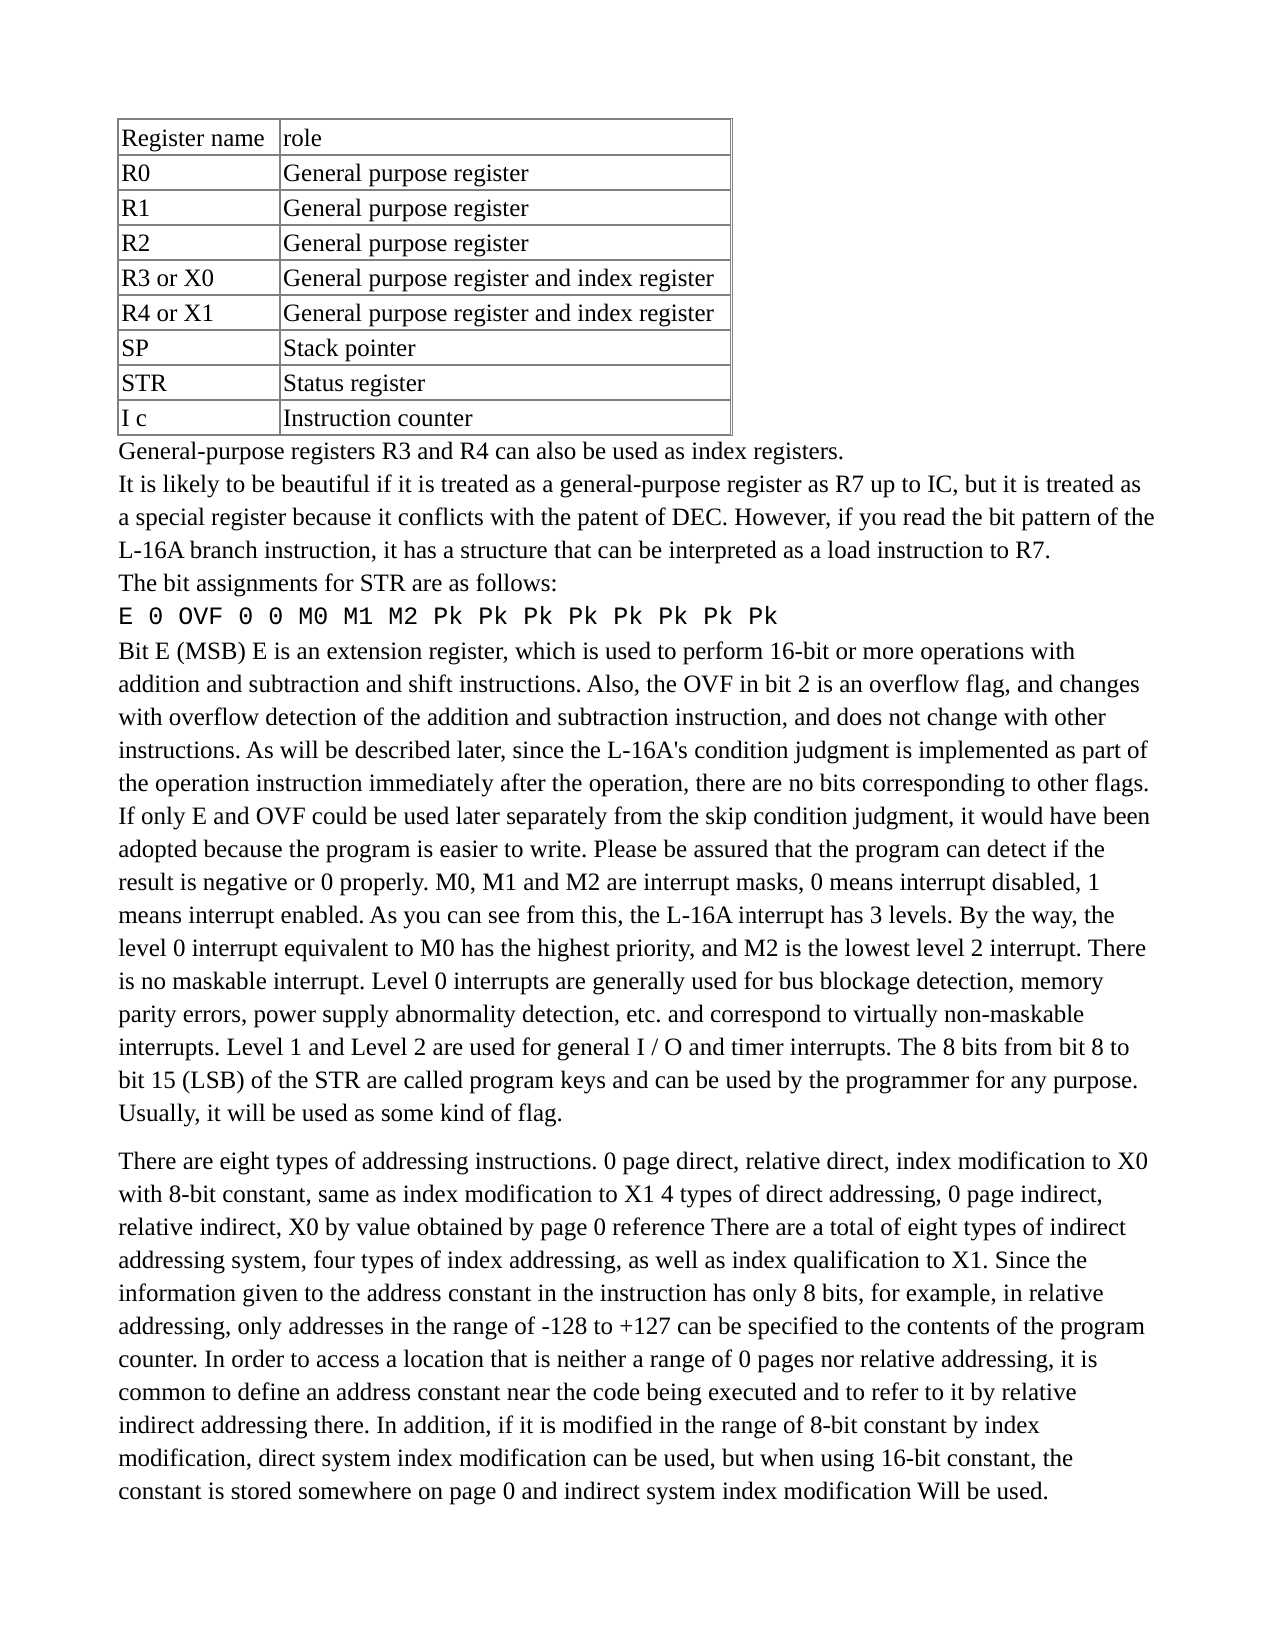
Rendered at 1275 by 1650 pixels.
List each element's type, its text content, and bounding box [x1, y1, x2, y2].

table_cell R2 [119, 226, 279, 259]
table_cell R0 [119, 156, 279, 189]
table_cell Stack pointer [281, 331, 730, 364]
table_header Register name [119, 120, 279, 154]
table_cell Status register [281, 366, 730, 399]
text General-purpose registers R3 and R4 can also be used as index registers. It is likely to be beautiful if it is treated as a general-purpose register as R7 up to IC, but it is treated as a special register because it conflicts with the patent of DEC. However, if you read the bit pattern of the L-16A branch instruction, it has a structure that can be interpreted as a load instruction to R7. The bit assignments for STR are as follows: E 0 OVF 0 0 M0 M1 M2 Pk Pk Pk Pk Pk Pk Pk Pk Bit E (MSB) E is an extension register, which is used to perform 16-bit or more operations with addition and subtraction and shift instructions. Also, the OVF in bit 2 is an overflow flag, and changes with overflow detection of the addition and subtraction instruction, and does not change with other instructions. As will be described later, since the L-16A's condition judgment is implemented as part of the operation instruction immediately after the operation, there are no bits corresponding to other flags. If only E and OVF could be used later separately from the skip condition judgment, it would have been adopted because the program is easier to write. Please be assured that the program can detect if the result is negative or 0 properly. M0, M1 and M2 are interrupt masks, 0 means interrupt disabled, 1 means interrupt enabled. As you can see from this, the L-16A interrupt has 3 levels. By the way, the level 0 interrupt equivalent to M0 has the highest priority, and M2 is the lowest level 2 interrupt. There is no maskable interrupt. Level 0 interrupts are generally used for bus blockage detection, memory parity errors, power supply abnormality detection, etc. and correspond to virtually non-maskable interrupts. Level 1 and Level 2 are used for general I / O and timer interrupts. The 8 bits from bit 8 to bit 15 (LSB) of the STR are called program keys and can be used by the programmer for any purpose. Usually, it will be used as some kind of flag. [118, 436, 1157, 1127]
table_cell STR [119, 366, 279, 399]
table_cell SP [119, 331, 279, 364]
table_header role [281, 120, 730, 154]
table_cell R3 or X0 [119, 261, 279, 294]
table_cell General purpose register [281, 226, 730, 259]
text There are eight types of addressing instructions. 0 page direct, relative direct, index modification to X0 with 8-bit constant, same as index modification to X1 4 types of direct addressing, 0 page indirect, relative indirect, X0 by value obtained by page 0 reference There are a total of eight types of indirect addressing system, four types of index addressing, as well as index qualification to X1. Since the information given to the address constant in the instruction has only 8 bits, for example, in relative addressing, only addresses in the range of -128 to +127 can be specified to the contents of the program counter. In order to access a location that is neither a range of 0 pages nor relative addressing, it is common to define an address constant near the code being executed and to refer to it by relative indirect addressing there. In addition, if it is modified in the range of 8-bit constant by index modification, direct system index modification can be used, but when using 16-bit constant, the constant is stored somewhere on page 0 and indirect system index modification Will be used. [118, 1146, 1157, 1505]
table_cell I c [119, 401, 279, 434]
table_cell R4 or X1 [119, 296, 279, 329]
table_cell General purpose register [281, 191, 730, 224]
table_cell General purpose register [281, 156, 730, 189]
table_cell Instruction counter [281, 401, 730, 434]
table_cell R1 [119, 191, 279, 224]
table_cell General purpose register and index register [281, 296, 730, 329]
table_cell General purpose register and index register [281, 261, 730, 294]
